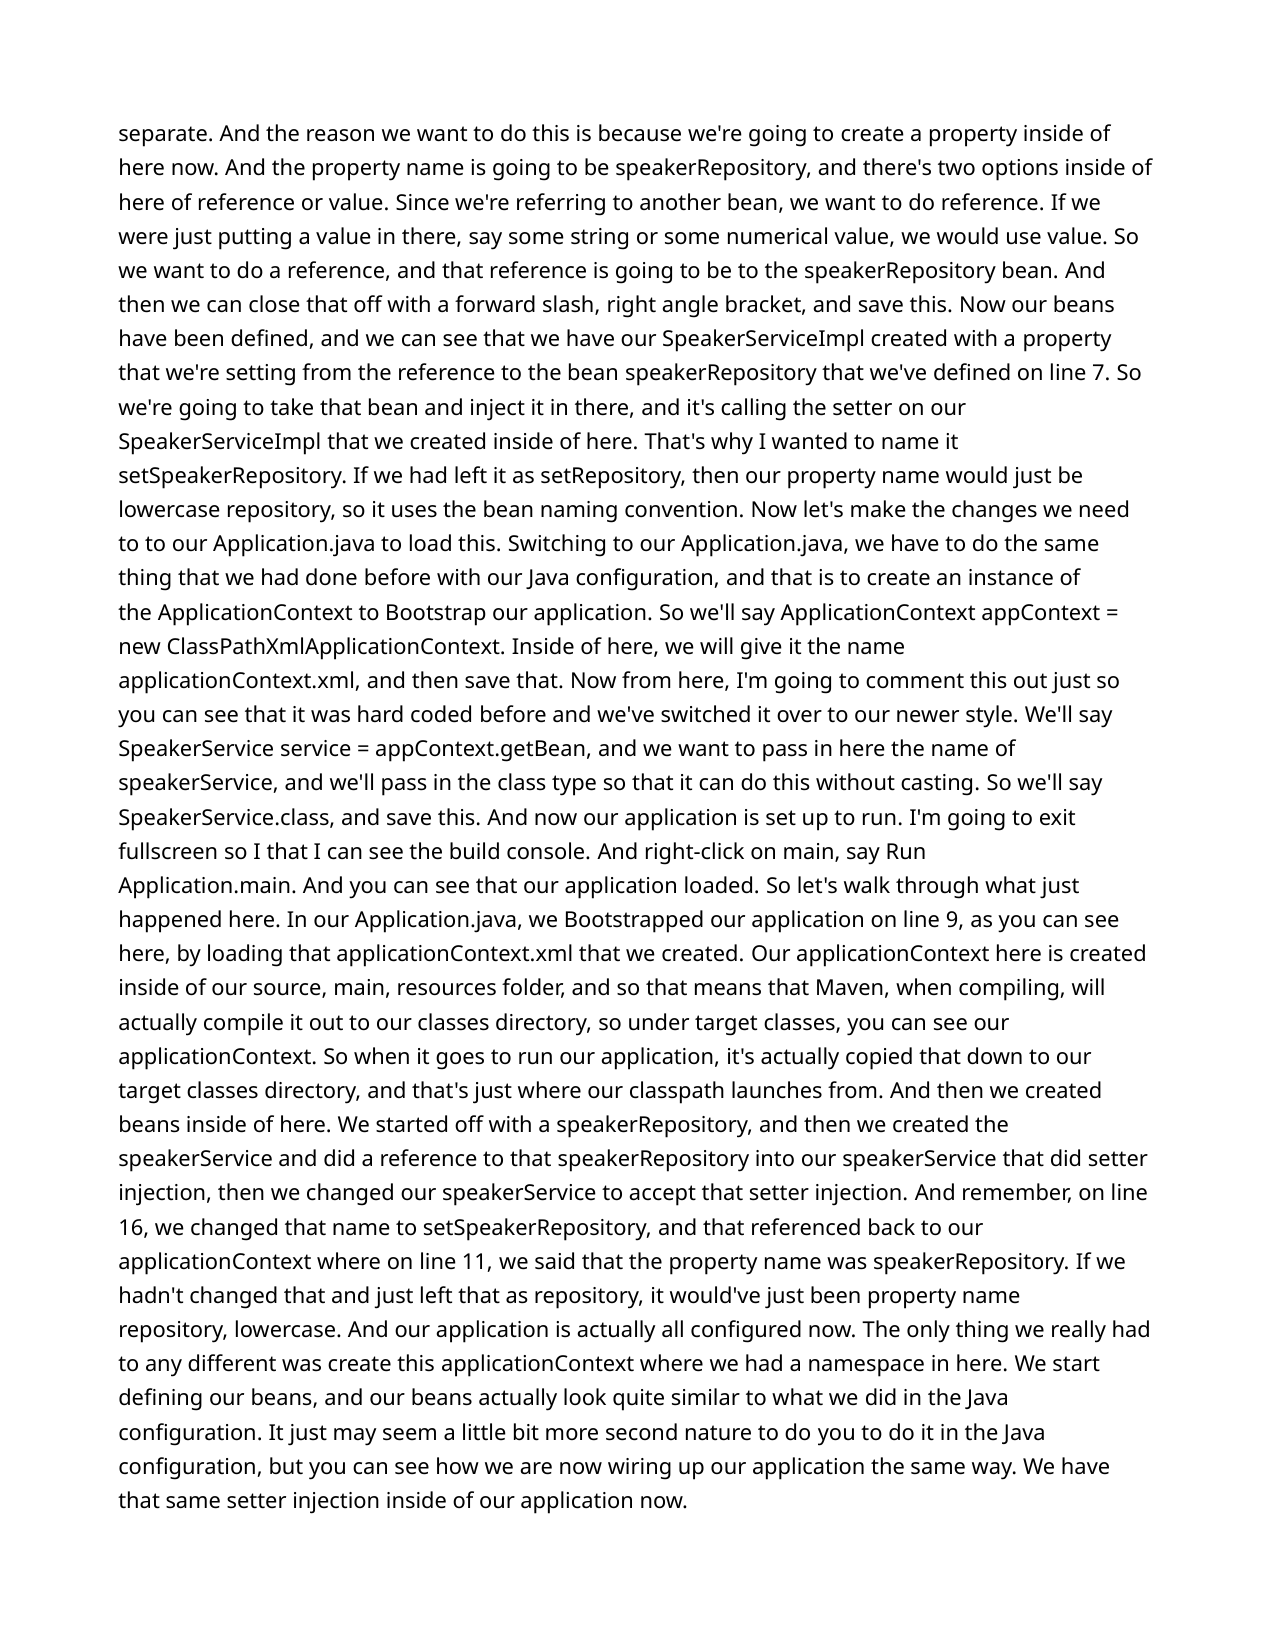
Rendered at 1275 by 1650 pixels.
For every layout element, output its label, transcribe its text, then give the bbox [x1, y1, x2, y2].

text separate. And the reason we want to do this is because we're going to create a property inside of here now. And the property name is going to be speakerRepository, and there's two options inside of here of reference or value. Since we're referring to another bean, we want to do reference. If we were just putting a value in there, say some string or some numerical value, we would use value. So we want to do a reference, and that reference is going to be to the speakerRepository bean. And then we can close that off with a forward slash, right angle bracket, and save this. Now our beans have been defined, and we can see that we have our SpeakerServiceImpl created with a property that we're setting from the reference to the bean speakerRepository that we've defined on line 7. So we're going to take that bean and inject it in there, and it's calling the setter on our SpeakerServiceImpl that we created inside of here. That's why I wanted to name it setSpeakerRepository. If we had left it as setRepository, then our property name would just be lowercase repository, so it uses the bean naming convention. Now let's make the changes we need to to our Application.java to load this. Switching to our Application.java, we have to do the same thing that we had done before with our Java configuration, and that is to create an instance of the ApplicationContext to Bootstrap our application. So we'll say ApplicationContext appContext = new ClassPathXmlApplicationContext. Inside of here, we will give it the name applicationContext.xml, and then save that. Now from here, I'm going to comment this out just so you can see that it was hard coded before and we've switched it over to our newer style. We'll say SpeakerService service = appContext.getBean, and we want to pass in here the name of speakerService, and we'll pass in the class type so that it can do this without casting. So we'll say SpeakerService.class, and save this. And now our application is set up to run. I'm going to exit fullscreen so I that I can see the build console. And right-click on main, say Run Application.main. And you can see that our application loaded. So let's walk through what just happened here. In our Application.java, we Bootstrapped our application on line 9, as you can see here, by loading that applicationContext.xml that we created. Our applicationContext here is created inside of our source, main, resources folder, and so that means that Maven, when compiling, will actually compile it out to our classes directory, so under target classes, you can see our applicationContext. So when it goes to run our application, it's actually copied that down to our target classes directory, and that's just where our classpath launches from. And then we created beans inside of here. We started off with a speakerRepository, and then we created the speakerService and did a reference to that speakerRepository into our speakerService that did setter injection, then we changed our speakerService to accept that setter injection. And remember, on line 16, we changed that name to setSpeakerRepository, and that referenced back to our applicationContext where on line 11, we said that the property name was speakerRepository. If we hadn't changed that and just left that as repository, it would've just been property name repository, lowercase. And our application is actually all configured now. The only thing we really had to any different was create this applicationContext where we had a namespace in here. We start defining our beans, and our beans actually look quite similar to what we did in the Java configuration. It just may seem a little bit more second nature to do you to do it in the Java configuration, but you can see how we are now wiring up our application the same way. We have that same setter injection inside of our application now. [118, 118, 1157, 1514]
